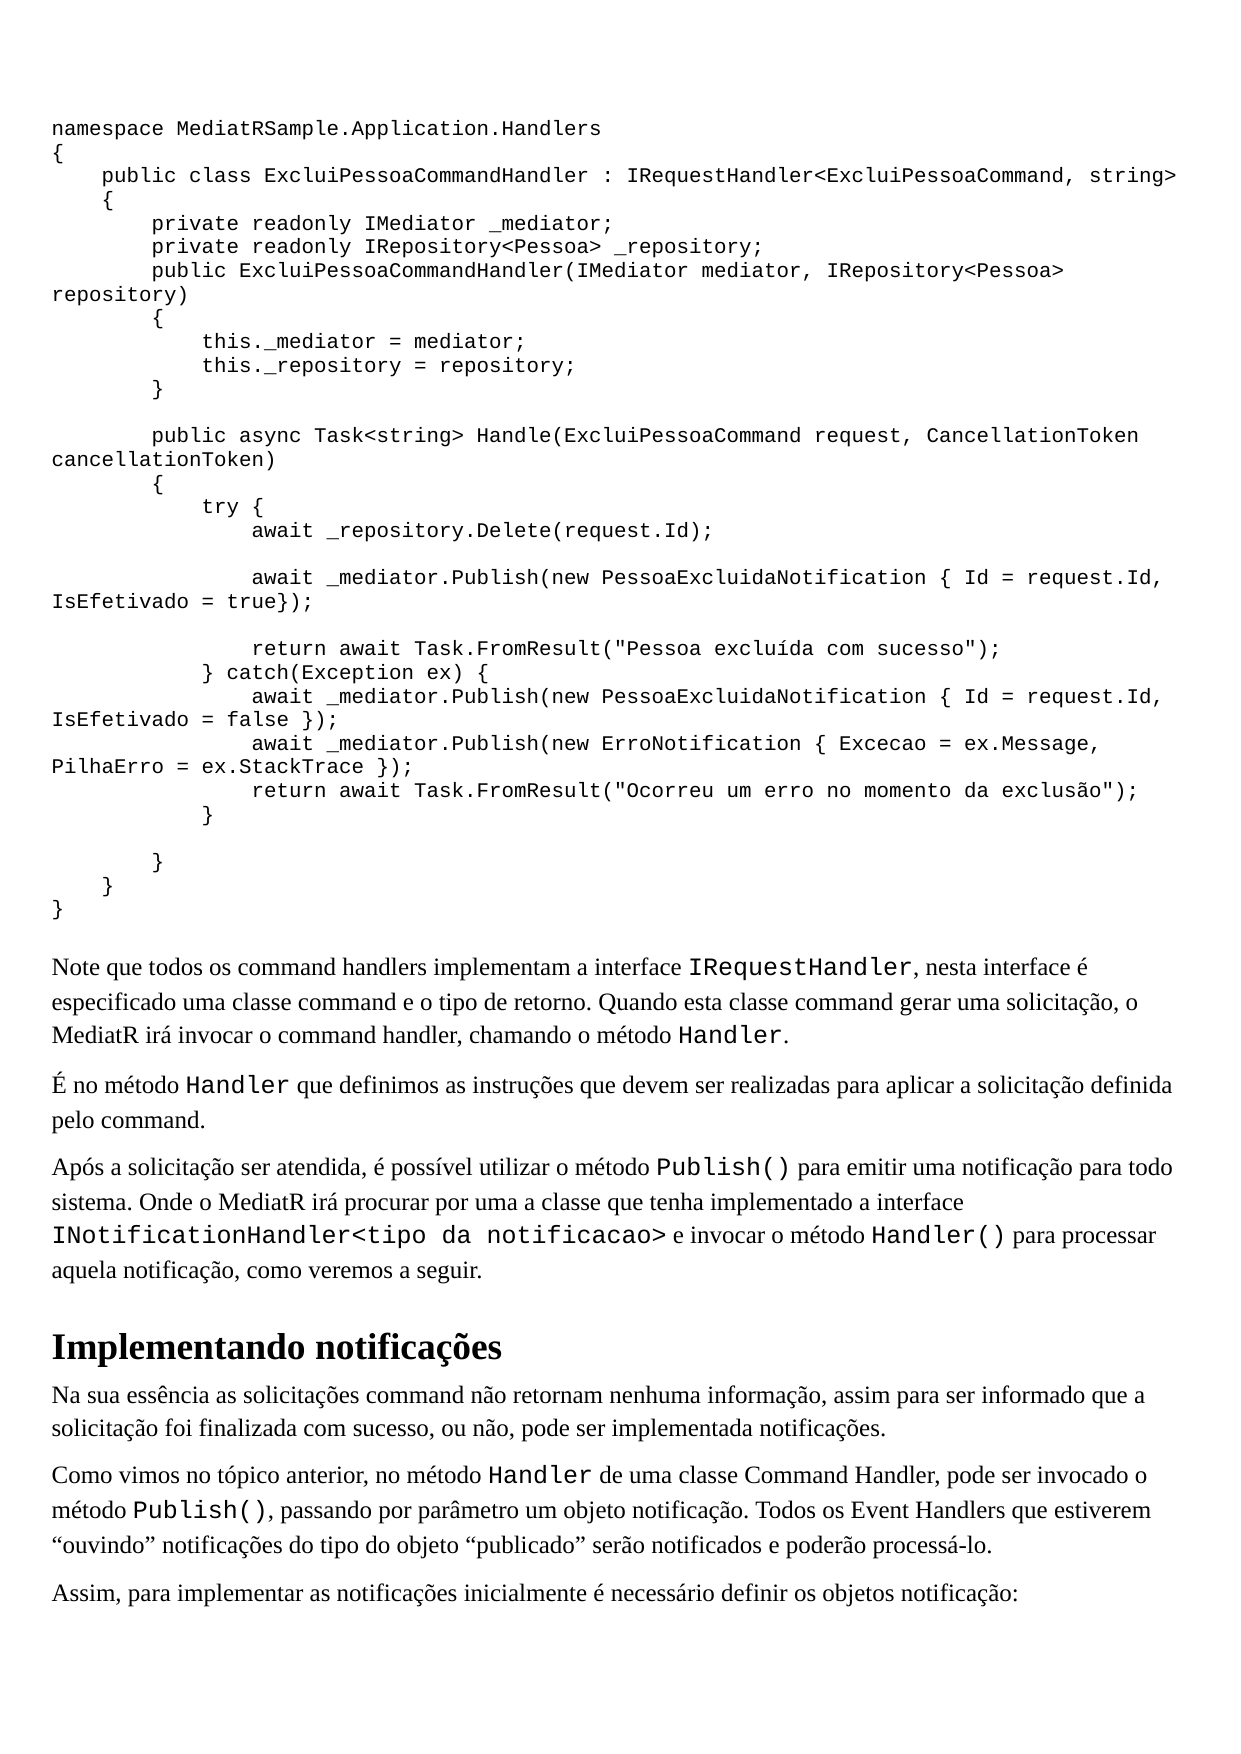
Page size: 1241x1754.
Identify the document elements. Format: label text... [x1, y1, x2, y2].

text } [51, 875, 1209, 898]
text public async Task<string> Handle(ExcluiPessoaCommand request, CancellationToken cancellationToken) [51, 426, 1209, 473]
text É no método Handler que definimos as instruções que devem ser realizadas para aplicar a solicitação definida pelo command. [51, 1070, 1209, 1133]
text this._mediator = mediator; [51, 331, 1209, 354]
text private readonly IMediator _mediator; [51, 213, 1209, 236]
text { [51, 142, 1209, 165]
text return await Task.FromResult("Ocorreu um erro no momento da exclusão"); [51, 780, 1209, 804]
text } [51, 851, 1209, 875]
text await _mediator.Publish(new PessoaExcluidaNotification { Id = request.Id, IsEfetivado = true}); [51, 567, 1209, 615]
text } [51, 898, 1209, 922]
text Assim, para implementar as notificações inicialmente é necessário definir os objetos notificação: [51, 1578, 1209, 1607]
text await _repository.Delete(request.Id); [51, 520, 1209, 544]
text return await Task.FromResult("Pessoa excluída com sucesso"); [51, 638, 1209, 662]
text } catch(Exception ex) { [51, 662, 1209, 686]
text namespace MediatRSample.Application.Handlers [51, 118, 1209, 142]
text Note que todos os command handlers implementam a interface IRequestHandler, nesta interface é especificado uma classe command e o tipo de retorno. Quando esta classe command gerar uma solicitação, o MediatR irá invocar o command handler, chamando o método Handler. [51, 952, 1209, 1051]
text Na sua essência as solicitações command não retornam nenhuma informação, assim para ser informado que a solicitação foi finalizada com sucesso, ou não, pode ser implementada notificações. [51, 1380, 1209, 1441]
text try { [51, 496, 1209, 520]
text Como vimos no tópico anterior, no método Handler de uma classe Command Handler, pode ser invocado o método Publish(), passando por parâmetro um objeto notificação. Todos os Event Handlers que estiverem “ouvindo” notificações do tipo do objeto “publicado” serão notificados e poderão processá-lo. [51, 1460, 1209, 1559]
text } [51, 378, 1209, 402]
text private readonly IRepository<Pessoa> _repository; [51, 236, 1209, 260]
text { [51, 473, 1209, 496]
text await _mediator.Publish(new PessoaExcluidaNotification { Id = request.Id, IsEfetivado = false }); [51, 686, 1209, 733]
text { [51, 189, 1209, 213]
text public class ExcluiPessoaCommandHandler : IRequestHandler<ExcluiPessoaCommand, string> [51, 165, 1209, 189]
text { [51, 307, 1209, 331]
text this._repository = repository; [51, 354, 1209, 378]
subtitle Implementando notificações [51, 1324, 1209, 1367]
text await _mediator.Publish(new ErroNotification { Excecao = ex.Message, PilhaErro = ex.StackTrace }); [51, 733, 1209, 780]
text Após a solicitação ser atendida, é possível utilizar o método Publish() para emitir uma notificação para todo sistema. Onde o MediatR irá procurar por uma a classe que tenha implementado a interface INotificationHandler<tipo da notificacao> e invocar o método Handler() para processar aquela notificação, como veremos a seguir. [51, 1152, 1209, 1284]
text public ExcluiPessoaCommandHandler(IMediator mediator, IRepository<Pessoa> repository) [51, 260, 1209, 307]
text } [51, 804, 1209, 827]
